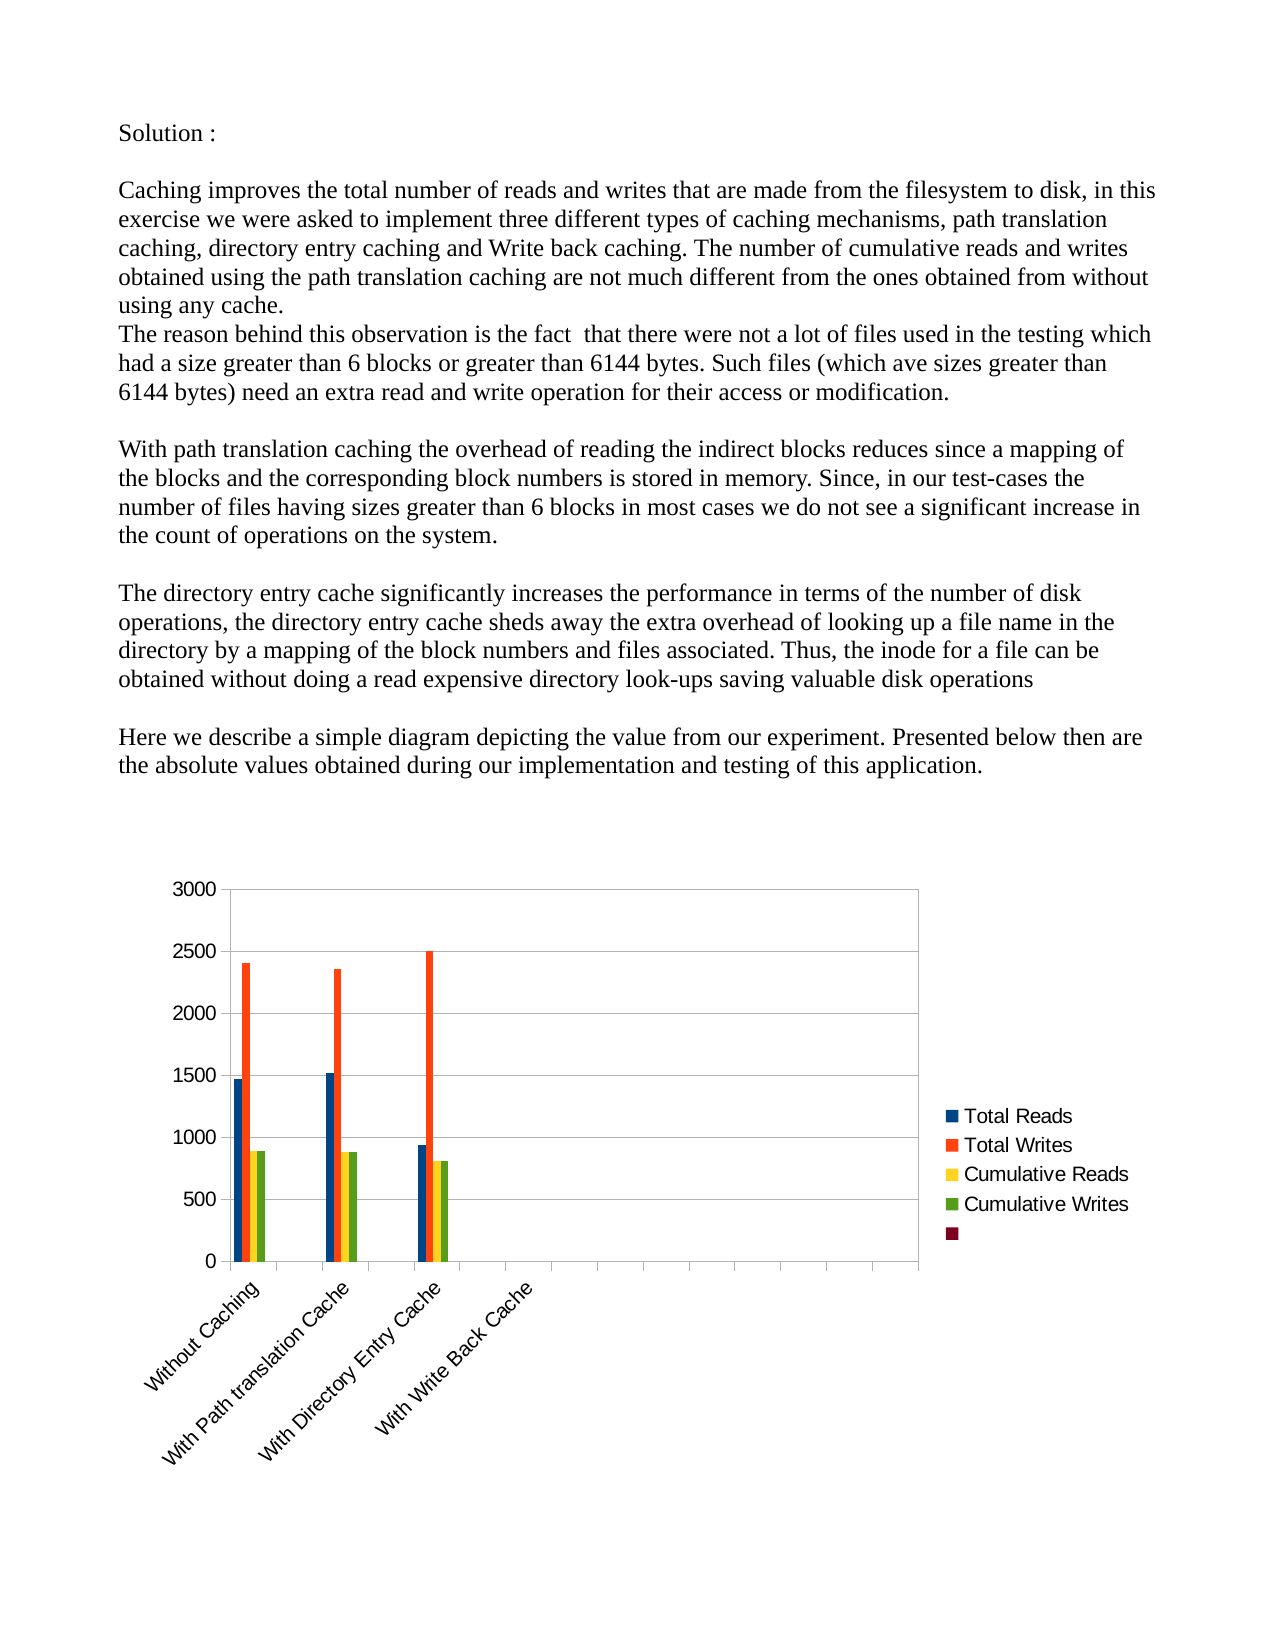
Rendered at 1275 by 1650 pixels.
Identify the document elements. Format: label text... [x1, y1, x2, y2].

text Solution : [118, 118, 1157, 147]
text The directory entry cache significantly increases the performance in terms of the number of disk operations, the directory entry cache sheds away the extra overhead of looking up a file name in the directory by a mapping of the block numbers and files associated. Thus, the inode for a file can be obtained without doing a read expensive directory look-ups saving valuable disk operations [118, 578, 1157, 693]
text With path translation caching the overhead of reading the indirect blocks reduces since a mapping of the blocks and the corresponding block numbers is stored in memory. Since, in our test-cases the number of files having sizes greater than 6 blocks in most cases we do not see a significant increase in the count of operations on the system. [118, 434, 1157, 549]
text Caching improves the total number of reads and writes that are made from the filesystem to disk, in this exercise we were asked to implement three different types of caching mechanisms, path translation caching, directory entry caching and Write back caching. The number of cumulative reads and writes obtained using the path translation caching are not much different from the ones obtained from without using any cache. [118, 176, 1157, 319]
text Here we describe a simple diagram depicting the value from our experiment. Presented below then are the absolute values obtained during our implementation and testing of this application. [118, 722, 1157, 779]
text The reason behind this observation is the fact that there were not a lot of files used in the testing which had a size greater than 6 blocks or greater than 6144 bytes. Such files (which ave sizes greater than 6144 bytes) need an extra read and write operation for their access or modification. [118, 319, 1157, 406]
